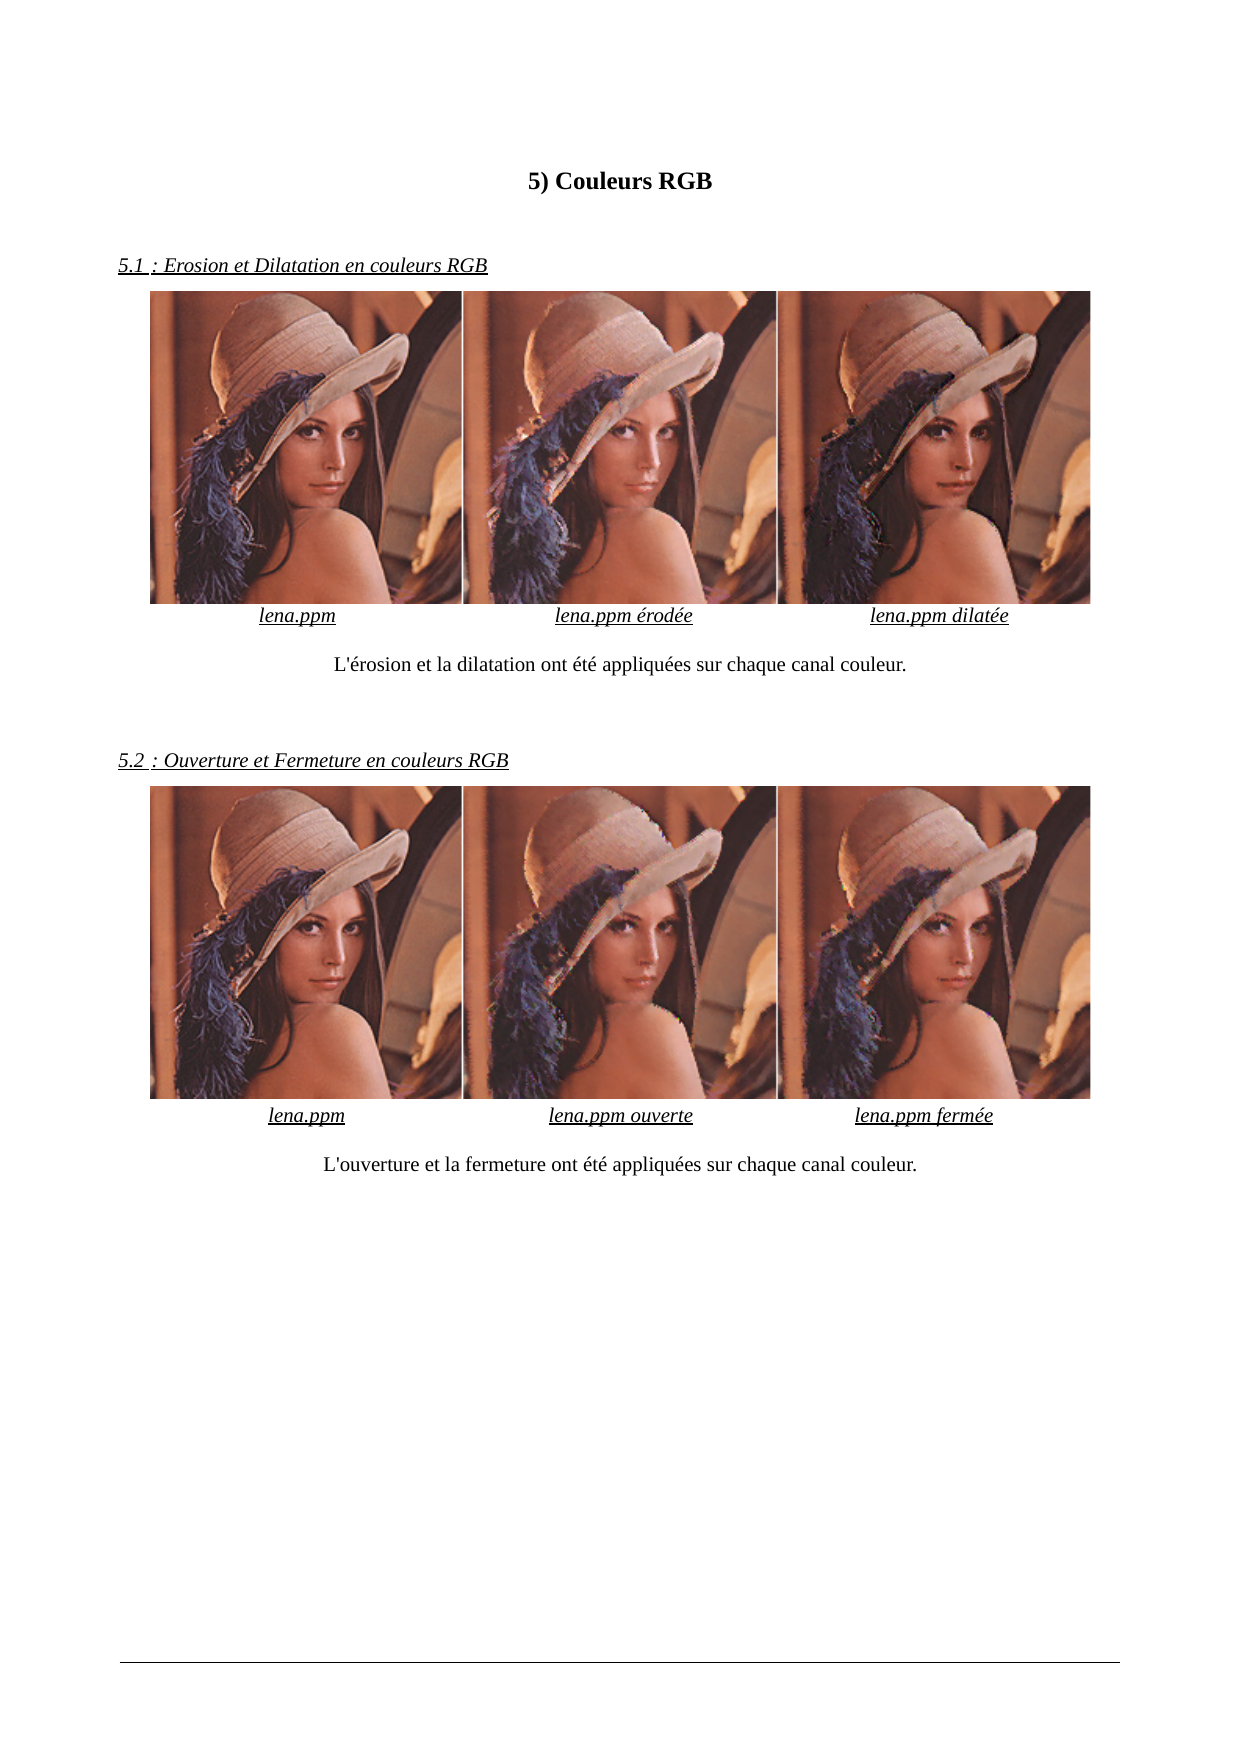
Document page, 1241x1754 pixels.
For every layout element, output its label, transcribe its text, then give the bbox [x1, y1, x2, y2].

text lena.ppm lena.ppm ouverte lena.ppm fermée [118, 786, 1122, 1127]
text 5) Couleurs RGB [118, 166, 1122, 195]
picture [150, 786, 1091, 1099]
text lena.ppm lena.ppm érodée lena.ppm dilatée [118, 291, 1122, 627]
text 5.1 : Erosion et Dilatation en couleurs RGB [118, 252, 1122, 277]
picture [150, 291, 1091, 604]
text L'ouverture et la fermeture ont été appliquées sur chaque canal couleur. [118, 1152, 1122, 1176]
text L'érosion et la dilatation ont été appliquées sur chaque canal couleur. [118, 652, 1122, 676]
text 5.2 : Ouverture et Fermeture en couleurs RGB [118, 748, 1122, 772]
